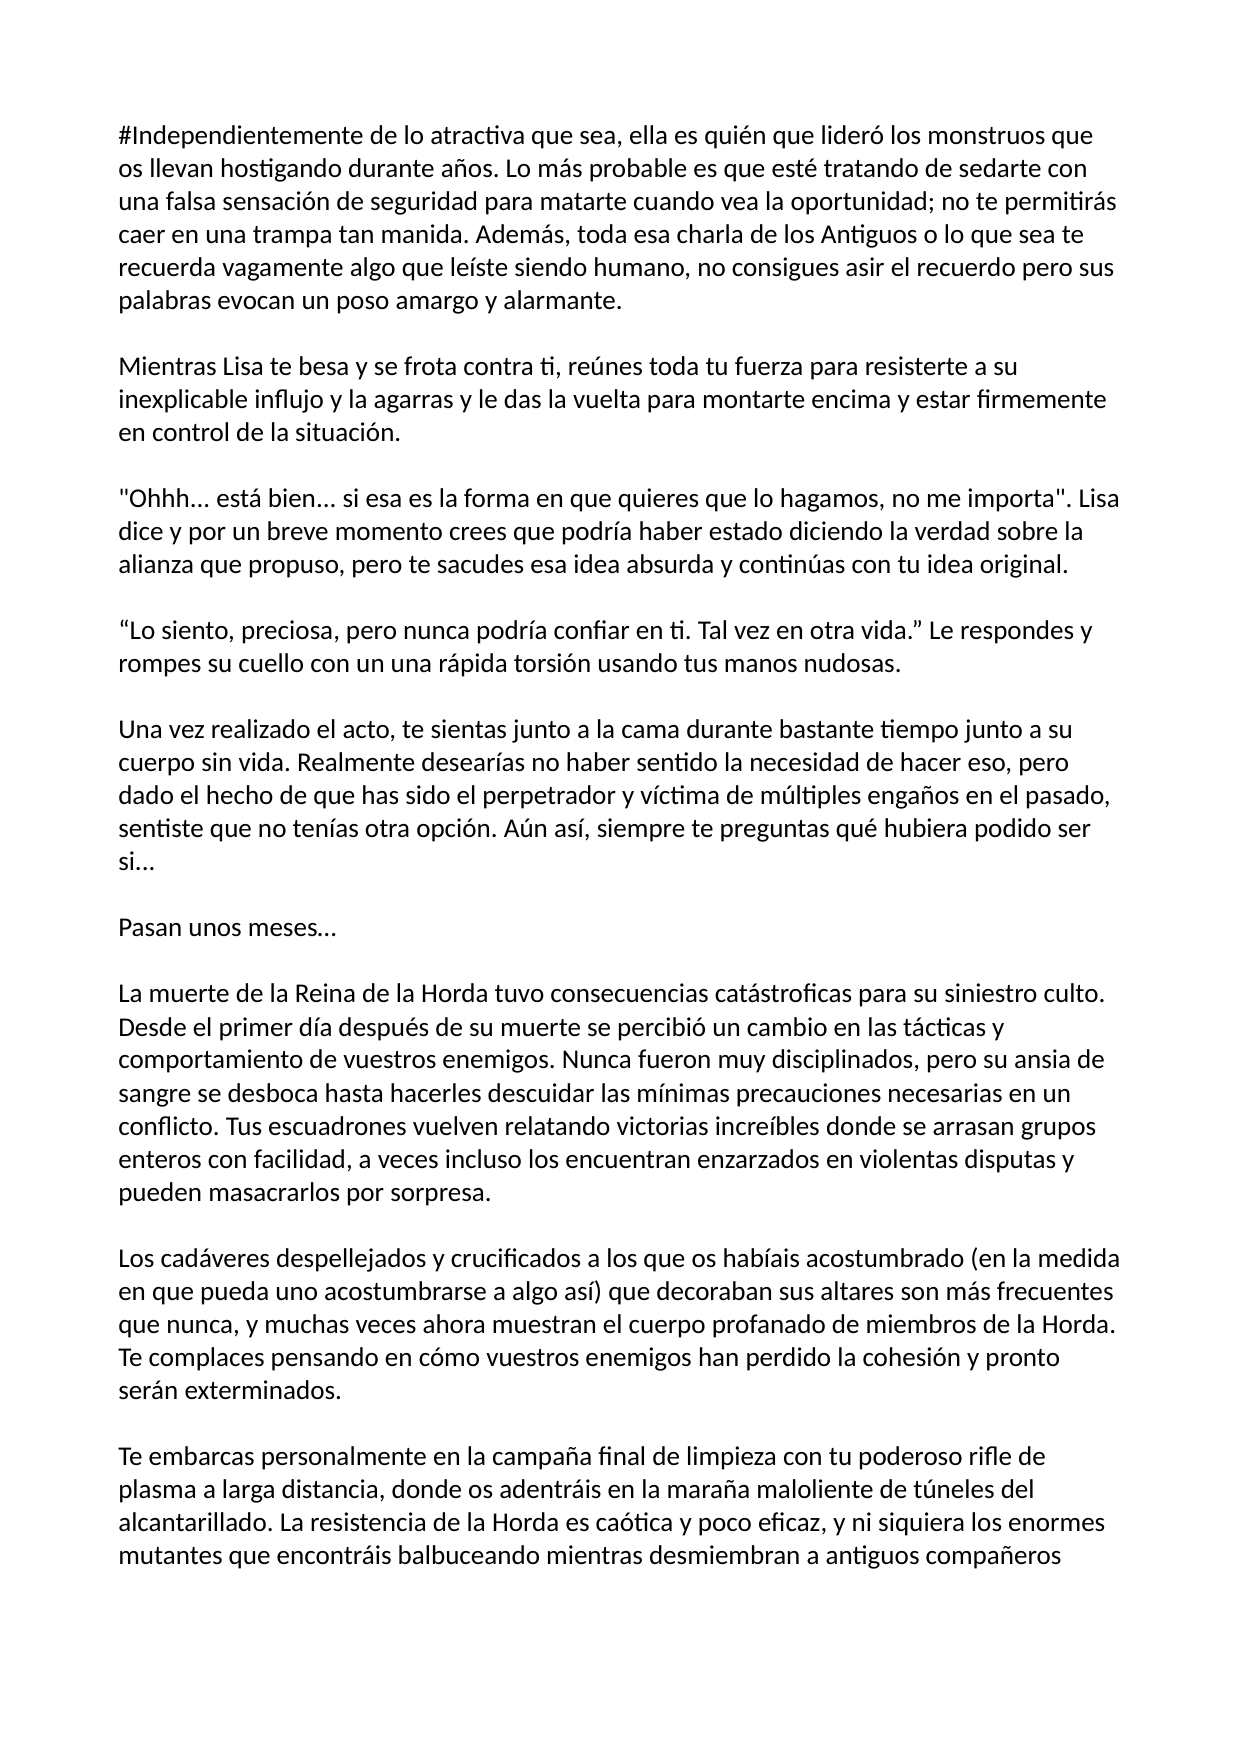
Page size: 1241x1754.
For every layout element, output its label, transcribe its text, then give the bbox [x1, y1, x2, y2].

text "Ohhh... está bien... si esa es la forma en que quieres que lo hagamos, no me importa". Lisa dice y por un breve momento crees que podría haber estado diciendo la verdad sobre la alianza que propuso, pero te sacudes esa idea absurda y continúas con tu idea original. [118, 481, 1122, 580]
text “Lo siento, preciosa, pero nunca podría confiar en ti. Tal vez en otra vida.” Le respondes y rompes su cuello con un una rápida torsión usando tus manos nudosas. [118, 613, 1122, 679]
text Mientras Lisa te besa y se frota contra ti, reúnes toda tu fuerza para resisterte a su inexplicable influjo y la agarras y le das la vuelta para montarte encima y estar firmemente en control de la situación. [118, 349, 1122, 448]
text La muerte de la Reina de la Horda tuvo consecuencias catástroficas para su siniestro culto. Desde el primer día después de su muerte se percibió un cambio en las tácticas y comportamiento de vuestros enemigos. Nunca fueron muy disciplinados, pero su ansia de sangre se desboca hasta hacerles descuidar las mínimas precauciones necesarias en un conflicto. Tus escuadrones vuelven relatando victorias increíbles donde se arrasan grupos enteros con facilidad, a veces incluso los encuentran enzarzados en violentas disputas y pueden masacrarlos por sorpresa. [118, 977, 1122, 1208]
text Pasan unos meses… [118, 911, 1122, 944]
text Una vez realizado el acto, te sientas junto a la cama durante bastante tiempo junto a su cuerpo sin vida. Realmente desearías no haber sentido la necesidad de hacer eso, pero dado el hecho de que has sido el perpetrador y víctima de múltiples engaños en el pasado, sentiste que no tenías otra opción. Aún así, siempre te preguntas qué hubiera podido ser si... [118, 712, 1122, 878]
text Los cadáveres despellejados y crucificados a los que os habíais acostumbrado (en la medida en que pueda uno acostumbrarse a algo así) que decoraban sus altares son más frecuentes que nunca, y muchas veces ahora muestran el cuerpo profanado de miembros de la Horda. Te complaces pensando en cómo vuestros enemigos han perdido la cohesión y pronto serán exterminados. [118, 1241, 1122, 1406]
text Te embarcas personalmente en la campaña final de limpieza con tu poderoso rifle de plasma a larga distancia, donde os adentráis en la maraña maloliente de túneles del alcantarillado. La resistencia de la Horda es caótica y poco eficaz, y ni siquiera los enormes mutantes que encontráis balbuceando mientras desmiembran a antiguos compañeros [118, 1439, 1122, 1571]
text #Independientemente de lo atractiva que sea, ella es quién que lideró los monstruos que os llevan hostigando durante años. Lo más probable es que esté tratando de sedarte con una falsa sensación de seguridad para matarte cuando vea la oportunidad; no te permitirás caer en una trampa tan manida. Además, toda esa charla de los Antiguos o lo que sea te recuerda vagamente algo que leíste siendo humano, no consigues asir el recuerdo pero sus palabras evocan un poso amargo y alarmante. [118, 118, 1122, 316]
